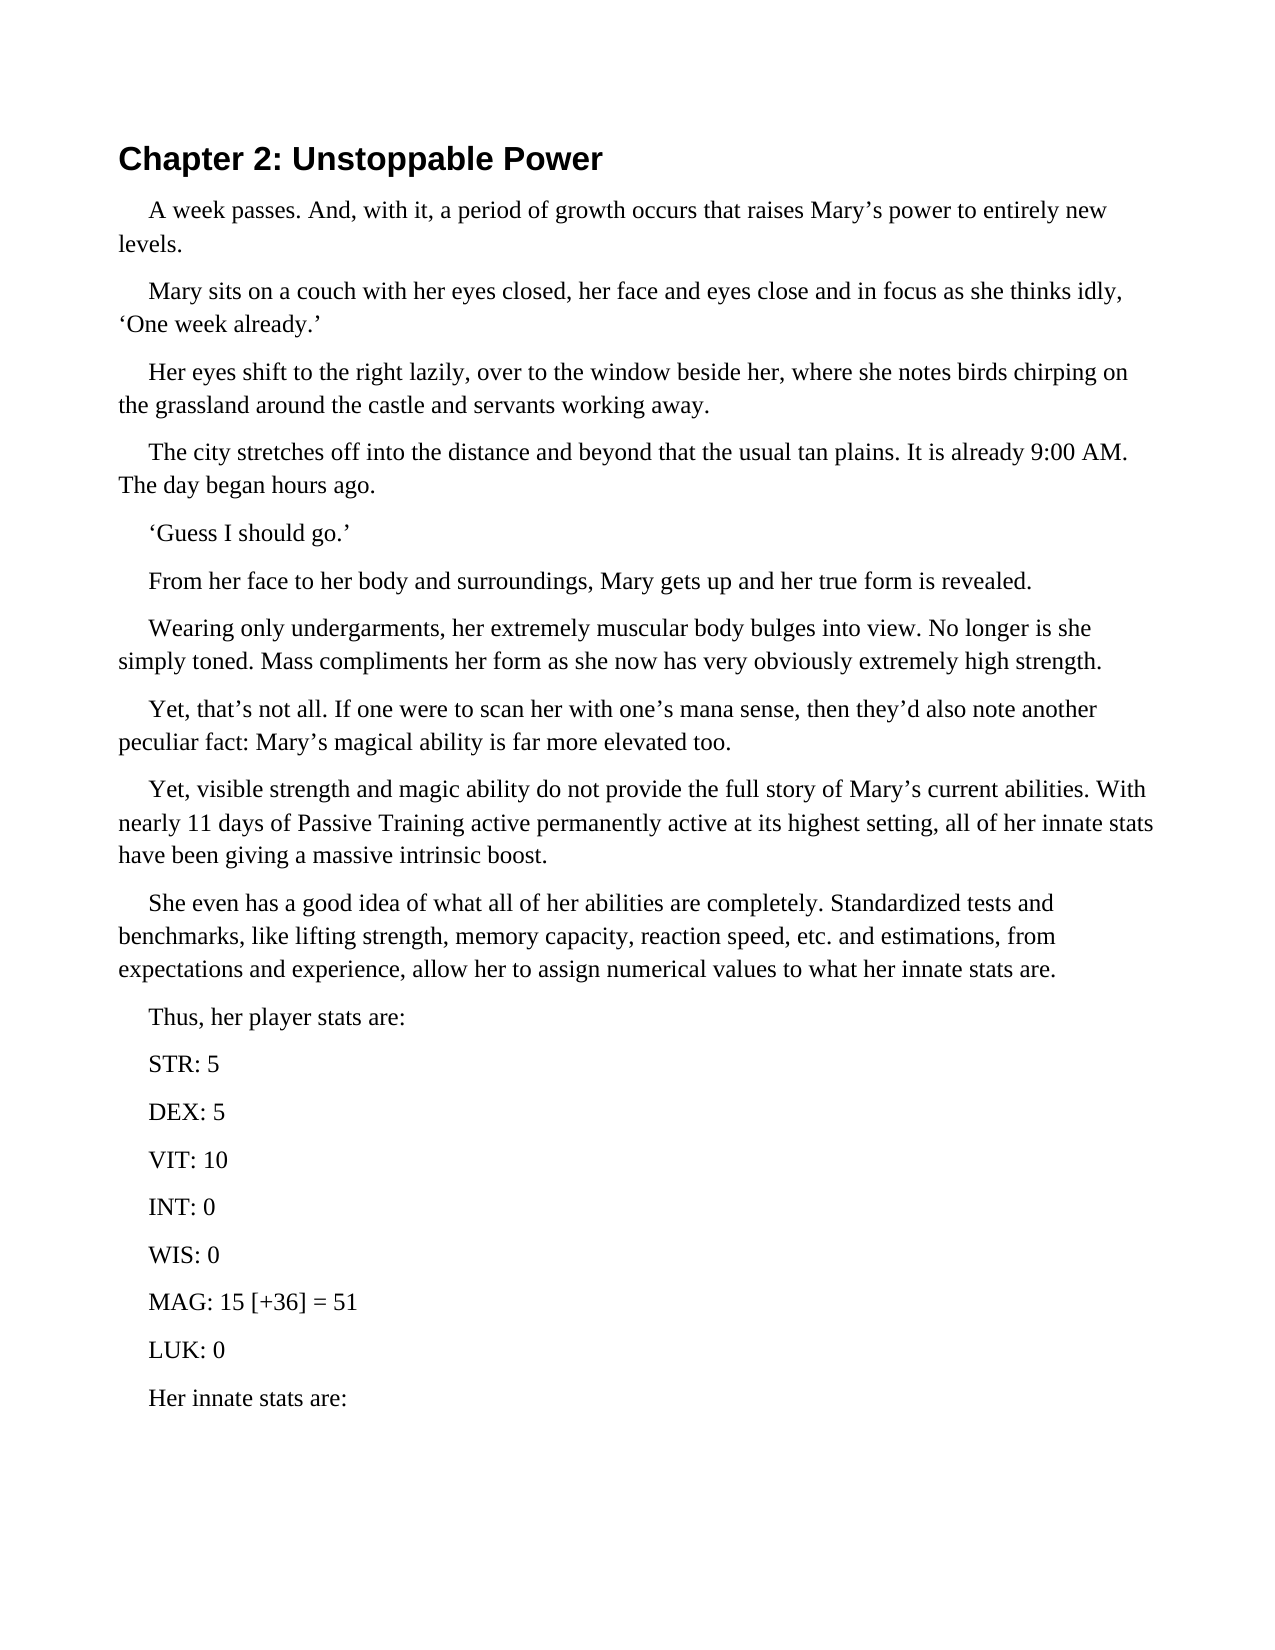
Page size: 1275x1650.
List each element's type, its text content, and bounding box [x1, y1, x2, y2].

text Her eyes shift to the right lazily, over to the window beside her, where she notes birds chirping on the grassland around the castle and servants working away. [118, 357, 1157, 419]
text WIS: 0 [118, 1240, 1157, 1269]
text STR: 5 [118, 1049, 1157, 1078]
text ‘Guess I should go.’ [118, 518, 1157, 547]
text Wearing only undergarments, her extremely muscular body bulges into view. No longer is she simply toned. Mass compliments her form as she now has very obviously extremely high strength. [118, 613, 1157, 675]
text Yet, visible strength and magic ability do not provide the full story of Mary’s current abilities. With nearly 11 days of Passive Training active permanently active at its highest setting, all of her innate stats have been giving a massive intrinsic boost. [118, 774, 1157, 869]
text DEX: 5 [118, 1097, 1157, 1126]
text Her innate stats are: [118, 1383, 1157, 1411]
text A week passes. And, with it, a period of growth occurs that raises Mary’s power to entirely new levels. [118, 196, 1157, 257]
text Yet, that’s not all. If one were to scan her with one’s mana sense, then they’d also note another peculiar fact: Mary’s magical ability is far more elevated too. [118, 694, 1157, 756]
subtitle Chapter 2: Unstoppable Power [118, 139, 1157, 177]
text She even has a good idea of what all of her abilities are completely. Standardized tests and benchmarks, like lifting strength, memory capacity, reaction speed, etc. and estimations, from expectations and experience, allow her to assign numerical values to what her innate stats are. [118, 888, 1157, 983]
text From her face to her body and surroundings, Mary gets up and her true form is revealed. [118, 566, 1157, 594]
text INT: 0 [118, 1192, 1157, 1221]
text VIT: 10 [118, 1145, 1157, 1173]
text LUK: 0 [118, 1335, 1157, 1364]
text MAG: 15 [+36] = 51 [118, 1287, 1157, 1316]
text The city stretches off into the distance and beyond that the usual tan plains. It is already 9:00 AM. The day began hours ago. [118, 437, 1157, 499]
text Thus, her player stats are: [118, 1002, 1157, 1031]
text Mary sits on a couch with her eyes closed, her face and eyes close and in focus as she thinks idly, ‘One week already.’ [118, 276, 1157, 338]
